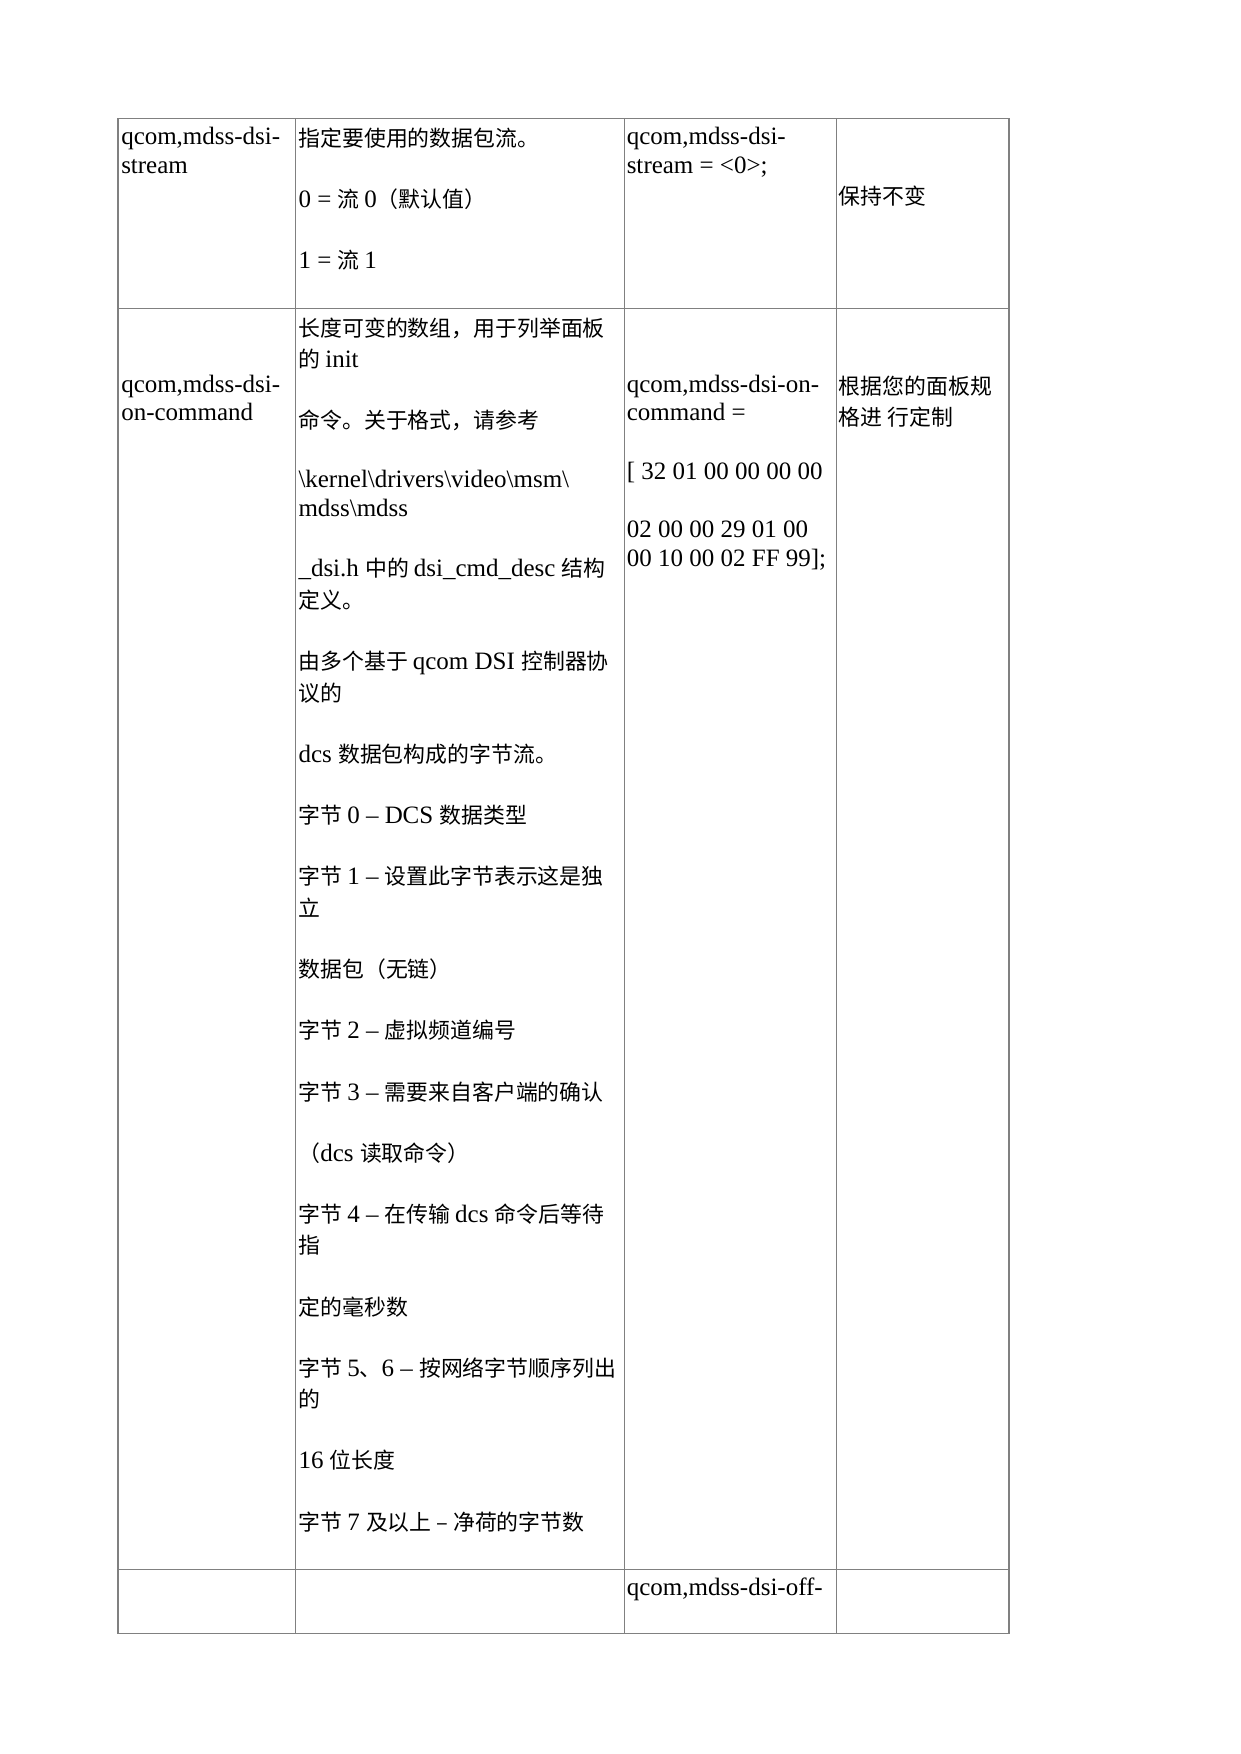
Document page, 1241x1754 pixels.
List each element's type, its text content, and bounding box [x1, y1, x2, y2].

table_cell 保持不变 [837, 119, 1008, 307]
table_cell 指定要使用的数据包流。 0 = 流 0（默认值） 1 = 流 1 [296, 119, 624, 307]
table_cell [837, 1570, 1008, 1633]
table_cell [119, 1570, 295, 1633]
table_cell 长度可变的数组，用于列举面板的 init 命令。关于格式，请参考 \kernel\drivers\video\msm\mdss\mdss _dsi.h 中的 dsi_cmd_desc 结构定义。 由多个基于 qcom DSI 控制器协议的 dcs 数据包构成的字节流。 字节 0 – DCS 数据类型 字节 1 – 设置此字节表示这是独立 数据包（无链） 字节 2 – 虚拟频道编号 字节 3 – 需要来自客户端的确认 （dcs 读取命令） 字节 4 – 在传输 dcs 命令后等待指 定的毫秒数 字节 5、6 – 按网络字节顺序列出的 16 位长度 字节 7 及以上 – 净荷的字节数 [296, 309, 624, 1569]
table_cell qcom,mdss-dsi- on-command [119, 309, 295, 1569]
table_cell qcom,mdss-dsi-off- [625, 1570, 836, 1633]
table_cell qcom,mdss-dsi- stream = <0>; [625, 119, 836, 307]
table_cell [296, 1570, 624, 1633]
table_cell qcom,mdss-dsi- stream [119, 119, 295, 307]
table_cell 根据您的面板规格进 行定制 [837, 309, 1008, 1569]
table_cell qcom,mdss-dsi-on- command = [ 32 01 00 00 00 00 02 00 00 29 01 00 00 10 00 02 FF 99]; [625, 309, 836, 1569]
